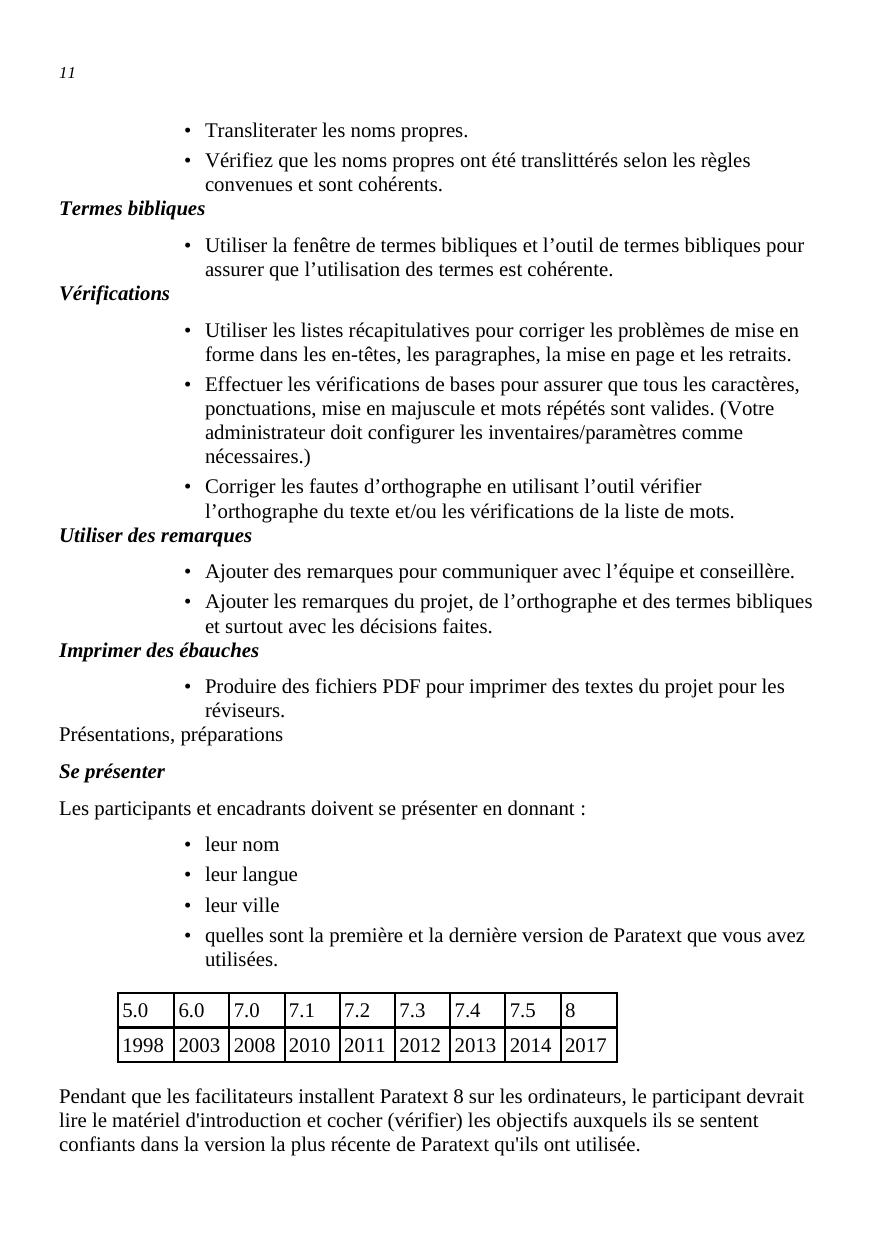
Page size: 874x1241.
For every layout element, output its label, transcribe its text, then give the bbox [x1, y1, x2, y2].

table_cell 2011 [341, 1029, 394, 1061]
table_header 7.3 [396, 994, 449, 1026]
table_header 6.0 [175, 994, 228, 1026]
text Pendant que les facilitateurs installent Paratext 8 sur les ordinateurs, le participant devrait lire le matériel d'introduction et cocher (vérifier) les objectifs auxquels ils se sentent confiants dans la version la plus récente de Paratext qu'ils ont utilisée. [59, 1084, 815, 1156]
list Produire des fichiers PDF pour imprimer des textes du projet pour les réviseurs. [184, 674, 815, 722]
table_cell 2017 [562, 1029, 616, 1061]
text Termes bibliques [59, 196, 815, 220]
table_header 7.1 [286, 994, 339, 1026]
table_cell 2003 [175, 1029, 228, 1061]
list Ajouter des remarques pour communiquer avec l’équipe et conseillère. [184, 559, 815, 583]
table_header 7.5 [506, 994, 560, 1026]
table_cell 2010 [286, 1029, 339, 1061]
list Utiliser les listes récapitulatives pour corriger les problèmes de mise en forme dans les en-têtes, les paragraphes, la mise en page et les retraits. [184, 318, 815, 366]
text Vérifications [59, 281, 815, 305]
text Utiliser des remarques [59, 523, 815, 547]
list quelles sont la première et la dernière version de Paratext que vous avez utilisées. [184, 923, 815, 971]
list leur langue [184, 862, 815, 886]
table_cell 2012 [396, 1029, 449, 1061]
list Corriger les fautes d’orthographe en utilisant l’outil vérifier l’orthographe du texte et/ou les vérifications de la liste de mots. [184, 474, 815, 523]
text Se présenter [59, 759, 815, 783]
list leur ville [184, 893, 815, 917]
list Utiliser la fenêtre de termes bibliques et l’outil de termes bibliques pour assurer que l’utilisation des termes est cohérente. [184, 233, 815, 281]
text Présentations, préparations [59, 722, 815, 746]
list Ajouter les remarques du projet, de l’orthographe et des termes bibliques et surtout avec les décisions faites. [184, 589, 815, 638]
table_header 7.4 [451, 994, 504, 1026]
list Effectuer les vérifications de bases pour assurer que tous les caractères, ponctuations, mise en majuscule et mots répétés sont valides. (Votre administrateur doit configurer les inventaires/paramètres comme nécessaires.) [184, 372, 815, 468]
table_cell 2014 [506, 1029, 560, 1061]
text Imprimer des ébauches [59, 638, 815, 662]
list Vérifiez que les noms propres ont été translittérés selon les règles convenues et sont cohérents. [184, 148, 815, 196]
table_cell 1998 [119, 1029, 173, 1061]
list leur nom [184, 832, 815, 856]
text Les participants et encadrants doivent se présenter en donnant : [59, 795, 815, 819]
list Transliterater les noms propres. [184, 118, 815, 142]
table_header 7.0 [230, 994, 284, 1026]
table_header 8 [562, 994, 616, 1026]
table_header 7.2 [341, 994, 394, 1026]
table_cell 2013 [451, 1029, 504, 1061]
table_header 5.0 [119, 994, 173, 1026]
table_cell 2008 [230, 1029, 284, 1061]
